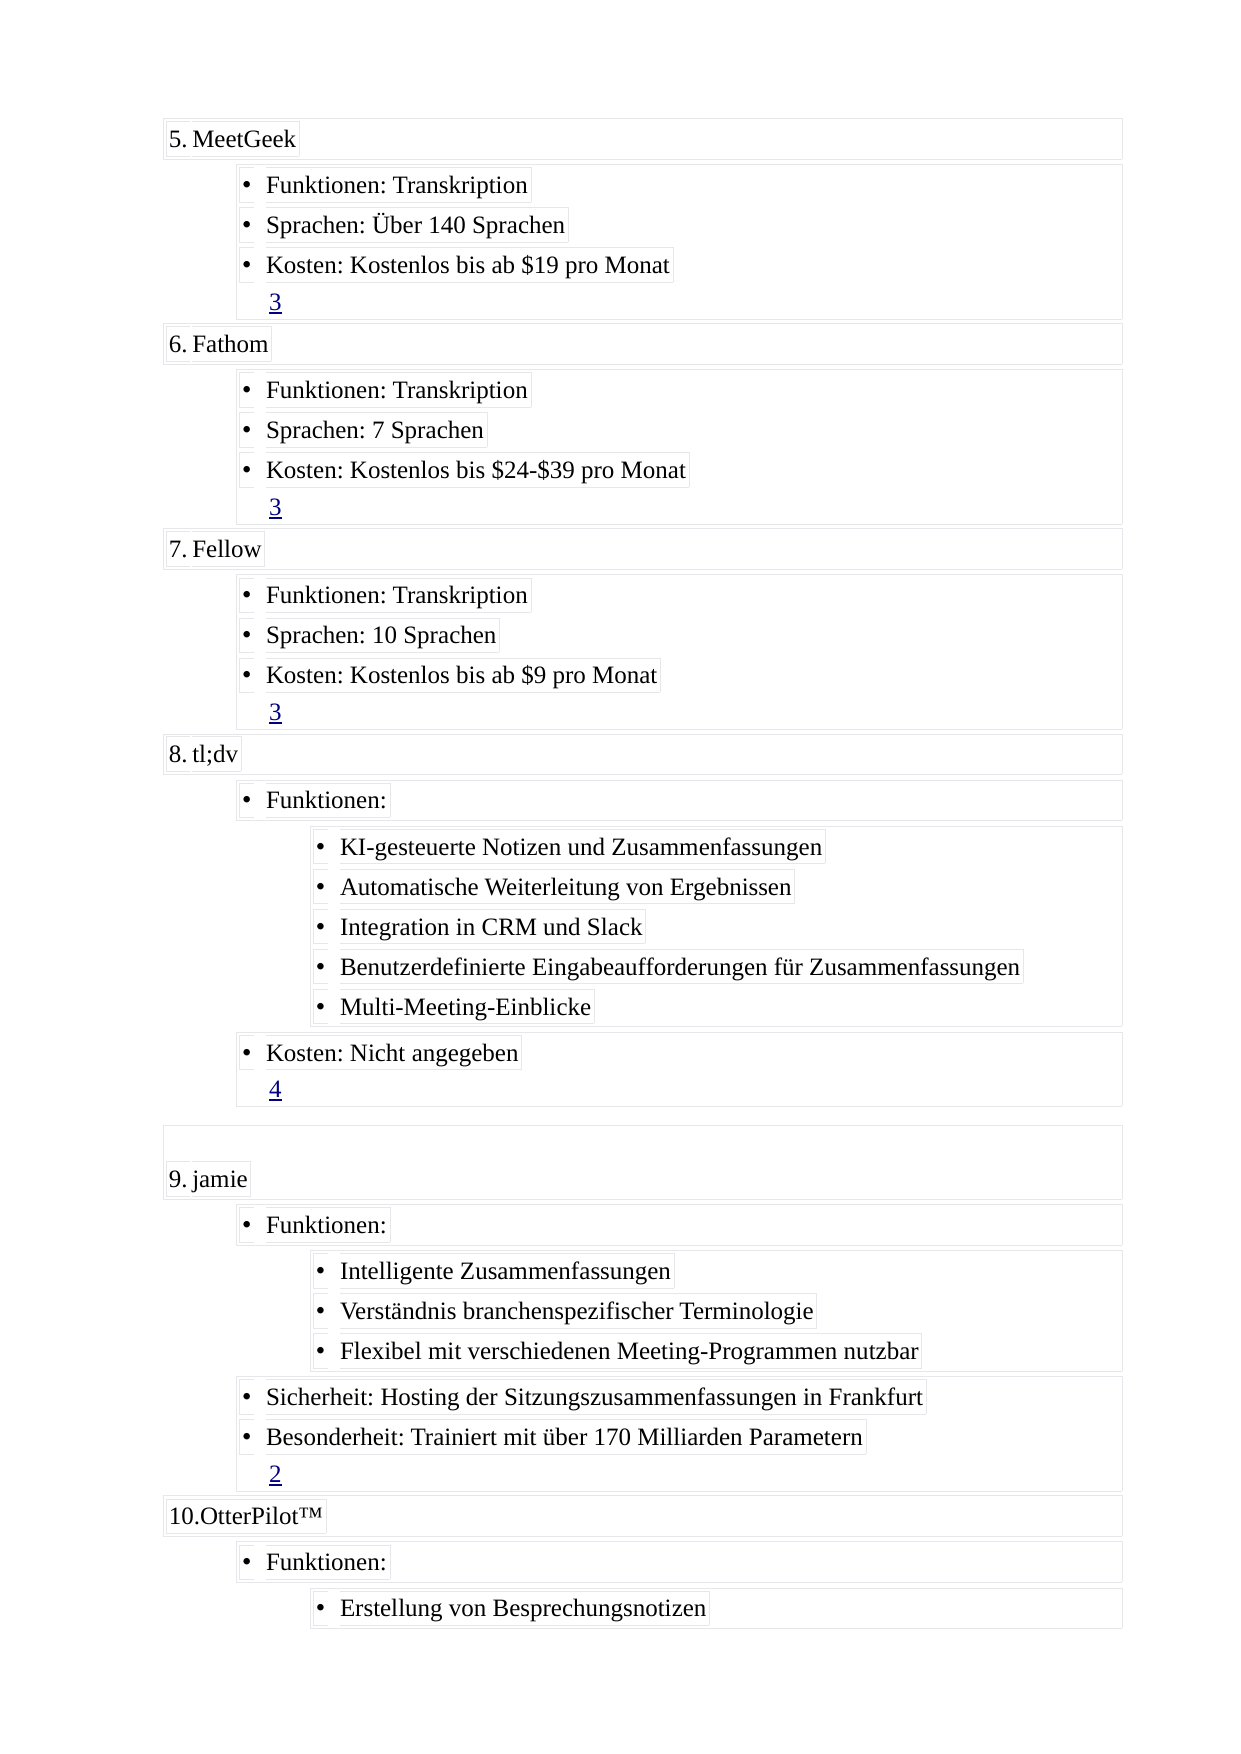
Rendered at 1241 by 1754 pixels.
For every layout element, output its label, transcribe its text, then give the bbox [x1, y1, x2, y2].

list tl;dv [164, 735, 1122, 774]
list Flexibel mit verschiedenen Meeting-Programmen nutzbar [311, 1330, 1122, 1371]
list Funktionen: Transkription [237, 165, 1122, 202]
list Kosten: Nicht angegeben [237, 1033, 1122, 1069]
list Fellow [164, 529, 1122, 569]
list Sprachen: 10 Sprachen [237, 614, 1122, 652]
list Fathom [164, 324, 1122, 364]
list Intelligente Zusammenfassungen [311, 1251, 1122, 1288]
list Funktionen: Transkription [237, 370, 1122, 407]
list Erstellung von Besprechungsnotizen [311, 1589, 1122, 1628]
list 3 [237, 284, 1122, 319]
list Kosten: Kostenlos bis $24-$39 pro Monat [237, 449, 1122, 487]
list Automatische Weiterleitung von Ergebnissen [311, 866, 1122, 903]
list 4 [237, 1072, 1122, 1106]
list Sicherheit: Hosting der Sitzungszusammenfassungen in Frankfurt [237, 1377, 1122, 1414]
list Funktionen: [237, 1205, 1122, 1245]
list Integration in CRM und Slack [311, 906, 1122, 943]
list Besonderheit: Trainiert mit über 170 Milliarden Parametern [237, 1416, 1122, 1454]
list Sprachen: 7 Sprachen [237, 409, 1122, 447]
list 3 [237, 489, 1122, 524]
list jamie [164, 1158, 1122, 1199]
list Sprachen: Über 140 Sprachen [237, 204, 1122, 242]
list Funktionen: Transkription [237, 575, 1122, 612]
list Funktionen: [237, 1542, 1122, 1582]
list Multi-Meeting-Einblicke [311, 986, 1122, 1026]
list 2 [237, 1456, 1122, 1491]
list Kosten: Kostenlos bis ab $9 pro Monat [237, 654, 1122, 692]
list Benutzerdefinierte Eingabeaufforderungen für Zusammenfassungen [311, 946, 1122, 983]
list Verständnis branchenspezifischer Terminologie [311, 1290, 1122, 1328]
list KI-gesteuerte Notizen und Zusammenfassungen [311, 827, 1122, 863]
list Funktionen: [237, 781, 1122, 820]
list 3 [237, 694, 1122, 729]
list MeetGeek [164, 119, 1122, 159]
list Kosten: Kostenlos bis ab $19 pro Monat [237, 244, 1122, 282]
list OtterPilot™ [164, 1496, 1122, 1536]
